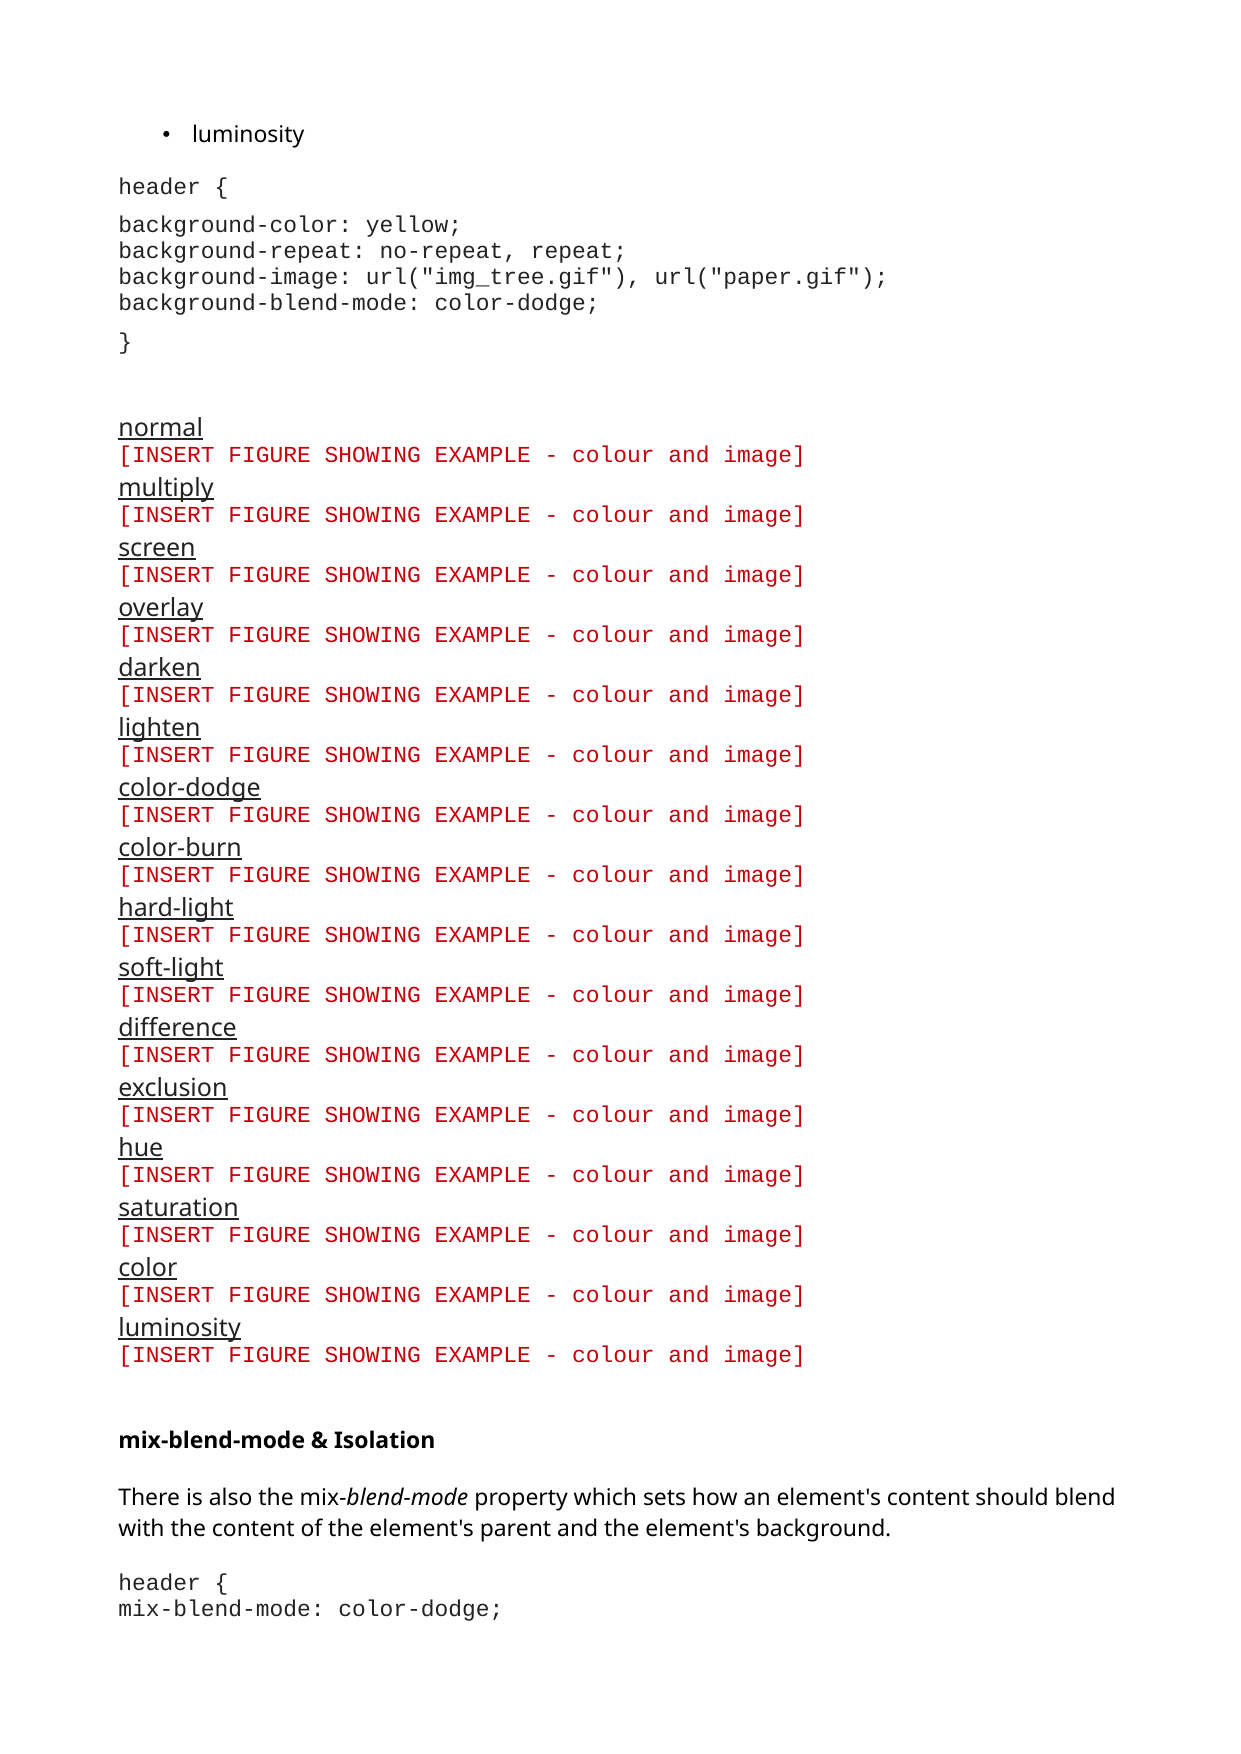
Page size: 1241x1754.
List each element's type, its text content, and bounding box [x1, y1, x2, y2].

text [INSERT FIGURE SHOWING EXAMPLE - colour and image] [118, 743, 1122, 769]
text [INSERT FIGURE SHOWING EXAMPLE - colour and image] [118, 1283, 1122, 1309]
text normal [118, 409, 1122, 443]
text [INSERT FIGURE SHOWING EXAMPLE - colour and image] [118, 503, 1122, 529]
text [INSERT FIGURE SHOWING EXAMPLE - colour and image] [118, 1343, 1122, 1369]
text color [118, 1249, 1122, 1283]
text overlay [118, 589, 1122, 623]
text multiply [118, 469, 1122, 503]
text lighten [118, 709, 1122, 743]
text [INSERT FIGURE SHOWING EXAMPLE - colour and image] [118, 803, 1122, 829]
text [INSERT FIGURE SHOWING EXAMPLE - colour and image] [118, 443, 1122, 469]
text darken [118, 649, 1122, 683]
text [INSERT FIGURE SHOWING EXAMPLE - colour and image] [118, 623, 1122, 649]
text background-color: yellow; background-repeat: no-repeat, repeat; background-image: url("img_tree.gif"), url("paper.gif"); background-blend-mode: color-dodge; [118, 214, 1122, 317]
text color-burn [118, 829, 1122, 863]
text [INSERT FIGURE SHOWING EXAMPLE - colour and image] [118, 983, 1122, 1009]
text [INSERT FIGURE SHOWING EXAMPLE - colour and image] [118, 1163, 1122, 1189]
text exclusion [118, 1069, 1122, 1103]
text soft-light [118, 949, 1122, 983]
text header { mix-blend-mode: color-dodge; [118, 1572, 1122, 1623]
text [INSERT FIGURE SHOWING EXAMPLE - colour and image] [118, 863, 1122, 889]
text [INSERT FIGURE SHOWING EXAMPLE - colour and image] [118, 923, 1122, 949]
text hue [118, 1129, 1122, 1163]
text [INSERT FIGURE SHOWING EXAMPLE - colour and image] [118, 683, 1122, 709]
text saturation [118, 1189, 1122, 1223]
text There is also the mix-blend-mode property which sets how an element's content should blend with the content of the element's parent and the element's background. [118, 1481, 1122, 1543]
text } [118, 330, 1122, 356]
text luminosity [118, 1309, 1122, 1343]
text [INSERT FIGURE SHOWING EXAMPLE - colour and image] [118, 563, 1122, 589]
list luminosity [162, 118, 1122, 149]
text [INSERT FIGURE SHOWING EXAMPLE - colour and image] [118, 1223, 1122, 1249]
text difference [118, 1009, 1122, 1043]
text mix-blend-mode & Isolation [118, 1423, 1122, 1455]
text color-dodge [118, 769, 1122, 803]
text [INSERT FIGURE SHOWING EXAMPLE - colour and image] [118, 1103, 1122, 1129]
text screen [118, 529, 1122, 563]
text header { [118, 175, 1122, 201]
text hard-light [118, 889, 1122, 923]
text [INSERT FIGURE SHOWING EXAMPLE - colour and image] [118, 1043, 1122, 1069]
